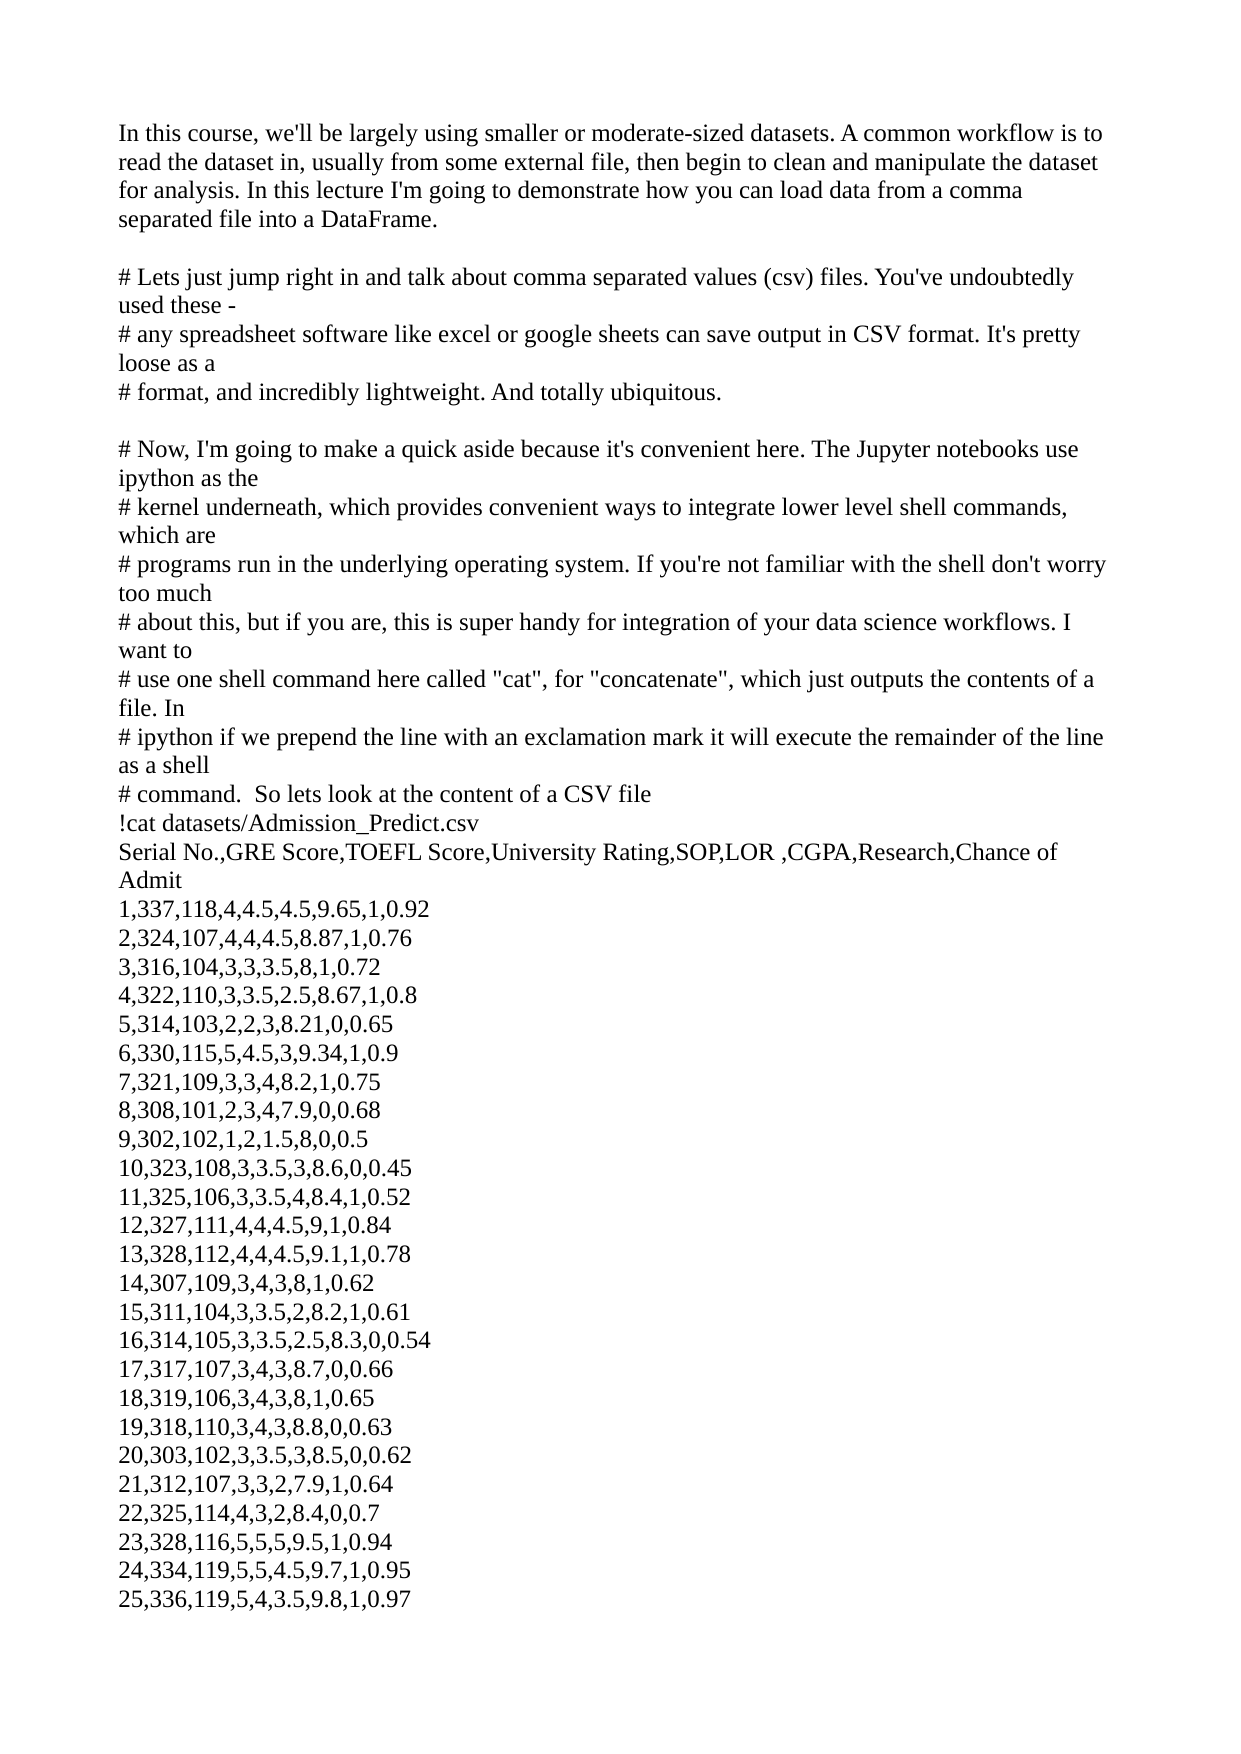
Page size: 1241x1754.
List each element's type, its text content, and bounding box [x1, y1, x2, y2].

text 23,328,116,5,5,5,9.5,1,0.94 [118, 1527, 1122, 1556]
text # use one shell command here called "cat", for "concatenate", which just outputs the contents of a file. In [118, 664, 1122, 722]
text 7,321,109,3,3,4,8.2,1,0.75 [118, 1067, 1122, 1096]
text # about this, but if you are, this is super handy for integration of your data science workflows. I want to [118, 607, 1122, 664]
text # command. So lets look at the content of a CSV file [118, 779, 1122, 808]
text 2,324,107,4,4,4.5,8.87,1,0.76 [118, 923, 1122, 952]
text 25,336,119,5,4,3.5,9.8,1,0.97 [118, 1584, 1122, 1613]
text In this course, we'll be largely using smaller or moderate-sized datasets. A common workflow is to read the dataset in, usually from some external file, then begin to clean and manipulate the dataset for analysis. In this lecture I'm going to demonstrate how you can load data from a comma separated file into a DataFrame. [118, 118, 1122, 233]
text 21,312,107,3,3,2,7.9,1,0.64 [118, 1469, 1122, 1498]
text # ipython if we prepend the line with an exclamation mark it will execute the remainder of the line as a shell [118, 722, 1122, 779]
text 17,317,107,3,4,3,8.7,0,0.66 [118, 1354, 1122, 1383]
text 8,308,101,2,3,4,7.9,0,0.68 [118, 1096, 1122, 1124]
text Serial No.,GRE Score,TOEFL Score,University Rating,SOP,LOR ,CGPA,Research,Chance of Admit [118, 837, 1122, 894]
text 1,337,118,4,4.5,4.5,9.65,1,0.92 [118, 894, 1122, 923]
text 11,325,106,3,3.5,4,8.4,1,0.52 [118, 1182, 1122, 1211]
text 4,322,110,3,3.5,2.5,8.67,1,0.8 [118, 981, 1122, 1009]
text # any spreadsheet software like excel or google sheets can save output in CSV format. It's pretty loose as a [118, 319, 1122, 377]
text 18,319,106,3,4,3,8,1,0.65 [118, 1383, 1122, 1412]
text # format, and incredibly lightweight. And totally ubiquitous. [118, 377, 1122, 406]
text 6,330,115,5,4.5,3,9.34,1,0.9 [118, 1038, 1122, 1067]
text 9,302,102,1,2,1.5,8,0,0.5 [118, 1124, 1122, 1153]
text 20,303,102,3,3.5,3,8.5,0,0.62 [118, 1441, 1122, 1469]
text 3,316,104,3,3,3.5,8,1,0.72 [118, 952, 1122, 981]
text # kernel underneath, which provides convenient ways to integrate lower level shell commands, which are [118, 492, 1122, 549]
text ​ [118, 406, 1122, 434]
text 19,318,110,3,4,3,8.8,0,0.63 [118, 1412, 1122, 1441]
text 5,314,103,2,2,3,8.21,0,0.65 [118, 1009, 1122, 1038]
text 12,327,111,4,4,4.5,9,1,0.84 [118, 1211, 1122, 1239]
text # Now, I'm going to make a quick aside because it's convenient here. The Jupyter notebooks use ipython as the [118, 434, 1122, 492]
text # Lets just jump right in and talk about comma separated values (csv) files. You've undoubtedly used these - [118, 262, 1122, 319]
text 15,311,104,3,3.5,2,8.2,1,0.61 [118, 1297, 1122, 1326]
text 16,314,105,3,3.5,2.5,8.3,0,0.54 [118, 1326, 1122, 1354]
text 10,323,108,3,3.5,3,8.6,0,0.45 [118, 1153, 1122, 1182]
text 24,334,119,5,5,4.5,9.7,1,0.95 [118, 1556, 1122, 1584]
text !cat datasets/Admission_Predict.csv [118, 808, 1122, 837]
text 14,307,109,3,4,3,8,1,0.62 [118, 1268, 1122, 1297]
text # programs run in the underlying operating system. If you're not familiar with the shell don't worry too much [118, 549, 1122, 607]
text 22,325,114,4,3,2,8.4,0,0.7 [118, 1498, 1122, 1527]
text 13,328,112,4,4,4.5,9.1,1,0.78 [118, 1239, 1122, 1268]
